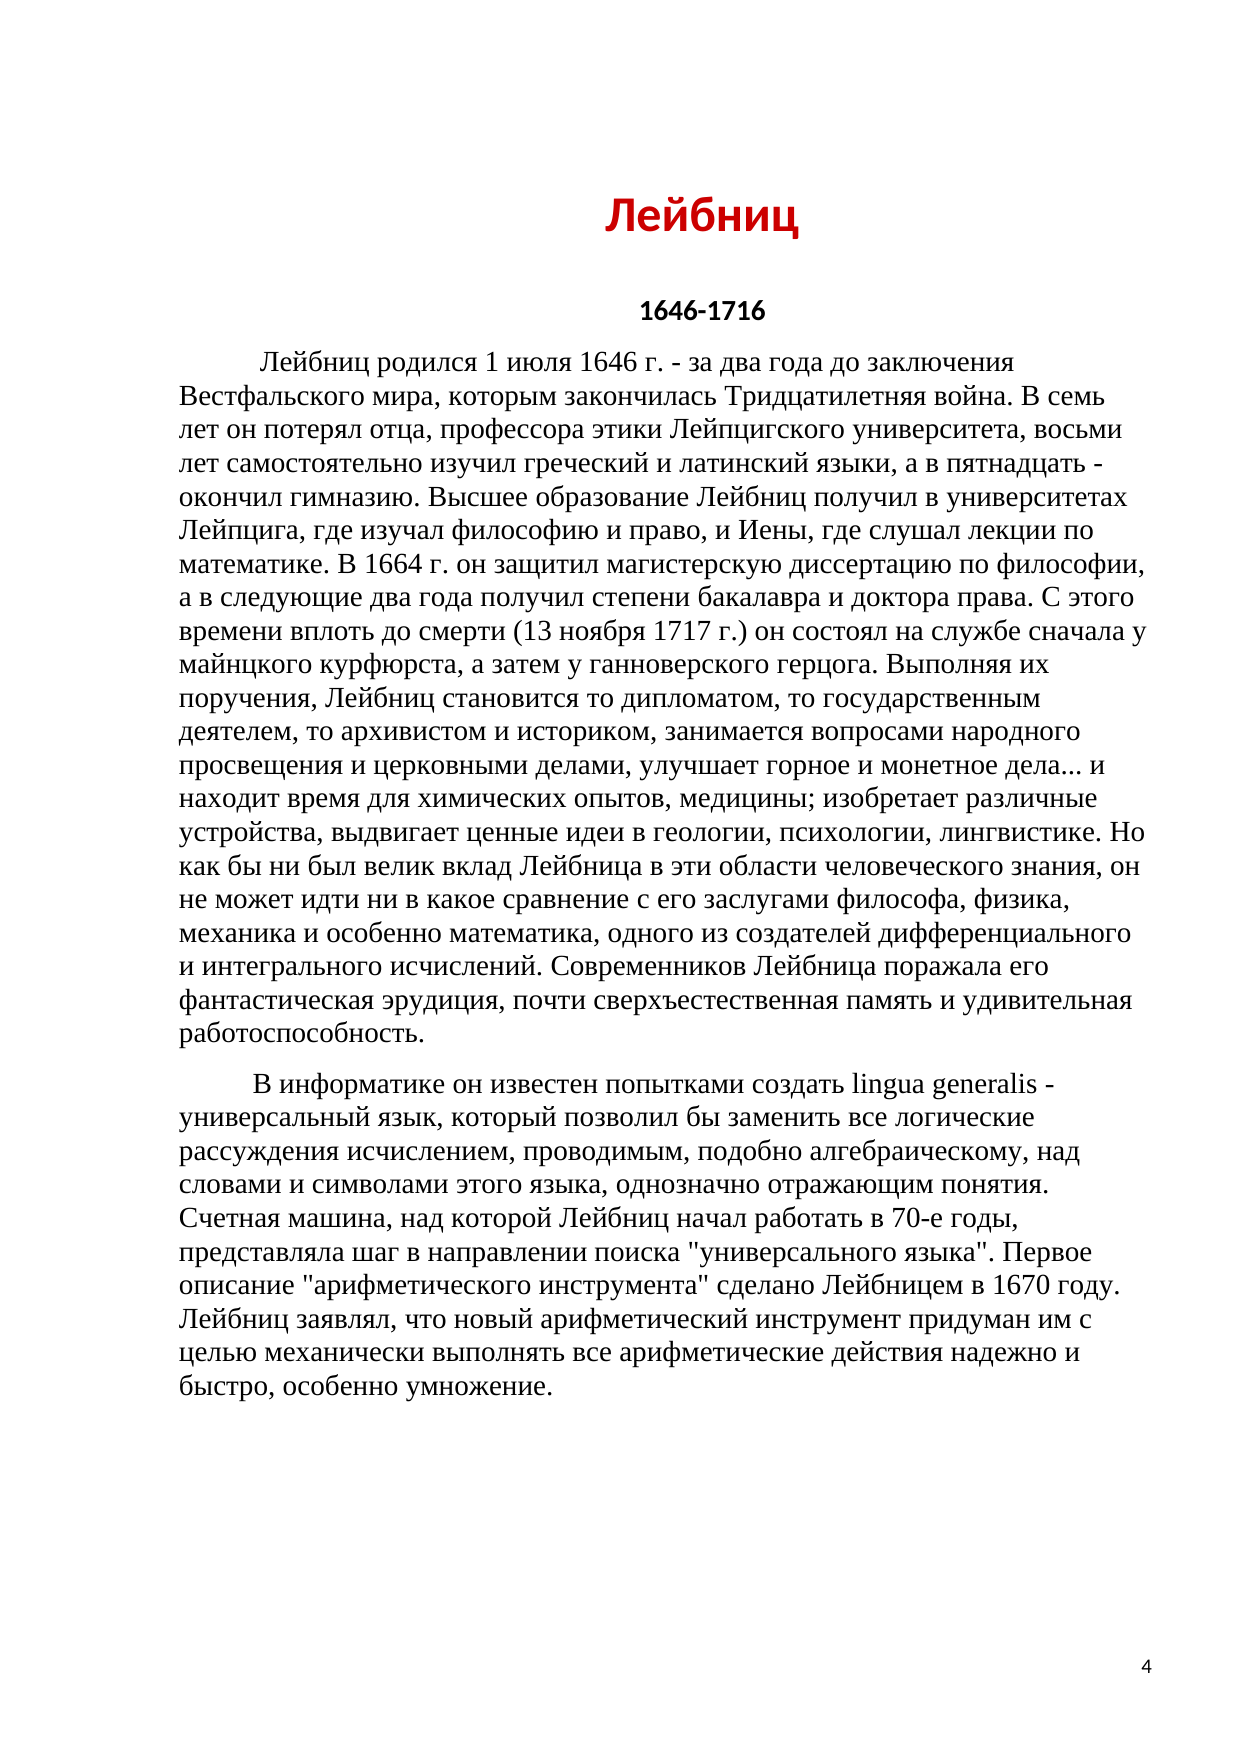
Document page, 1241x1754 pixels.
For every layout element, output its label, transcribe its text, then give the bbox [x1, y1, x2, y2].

subtitle Лейбниц [179, 183, 1152, 244]
list В информатике он известен попытками создать lingua generalis - универсальный язык, который позволил бы заменить все логические рассуждения исчислением, проводимым, подобно алгебраическому, над словами и символами этого языка, однозначно отражающим понятия. Счетная машина, над которой Лейбниц начал работать в 70-е годы, представляла шаг в направлении поиска "универсального языка". Первое описание "арифметического инструмента" сделано Лейбницем в 1670 году. Лейбниц заявлял, что новый арифметический инструмент придуман им с целью механически выполнять все арифметические действия надежно и быстро, особенно умножение. [179, 1066, 1152, 1401]
list Лейбниц родился 1 июля 1646 г. - за два года до заключения Вестфальского мира, которым закончилась Тридцатилетняя война. В семь лет он потерял отца, профессора этики Лейпцигского университета, восьми лет самостоятельно изучил греческий и латинский языки, а в пятнадцать - окончил гимназию. Высшее образование Лейбниц получил в университетах Лейпцига, где изучал философию и право, и Иены, где слушал лекции по математике. В 1664 г. он защитил магистерскую диссертацию по философии, а в следующие два года получил степени бакалавра и доктора права. С этого времени вплоть до смерти (13 ноября 1717 г.) он состоял на службе сначала у майнцкого курфюрста, а затем у ганноверского герцога. Выполняя их поручения, Лейбниц становится то дипломатом, то государственным деятелем, то архивистом и историком, занимается вопросами народного просвещения и церковными делами, улучшает горное и монетное дела... и находит время для химических опытов, медицины; изобретает различные устройства, выдвигает ценные идеи в геологии, психологии, лингвистике. Но как бы ни был велик вклад Лейбница в эти области человеческого знания, он не может идти ни в какое сравнение с его заслугами философа, физика, механика и особенно математика, одного из создателей дифференциального и интегрального исчислений. Современников Лейбница поражала его фантастическая эрудиция, почти сверхъестественная память и удивительная работоспособность. [179, 344, 1152, 1049]
list 1646-1716 [179, 292, 1152, 327]
